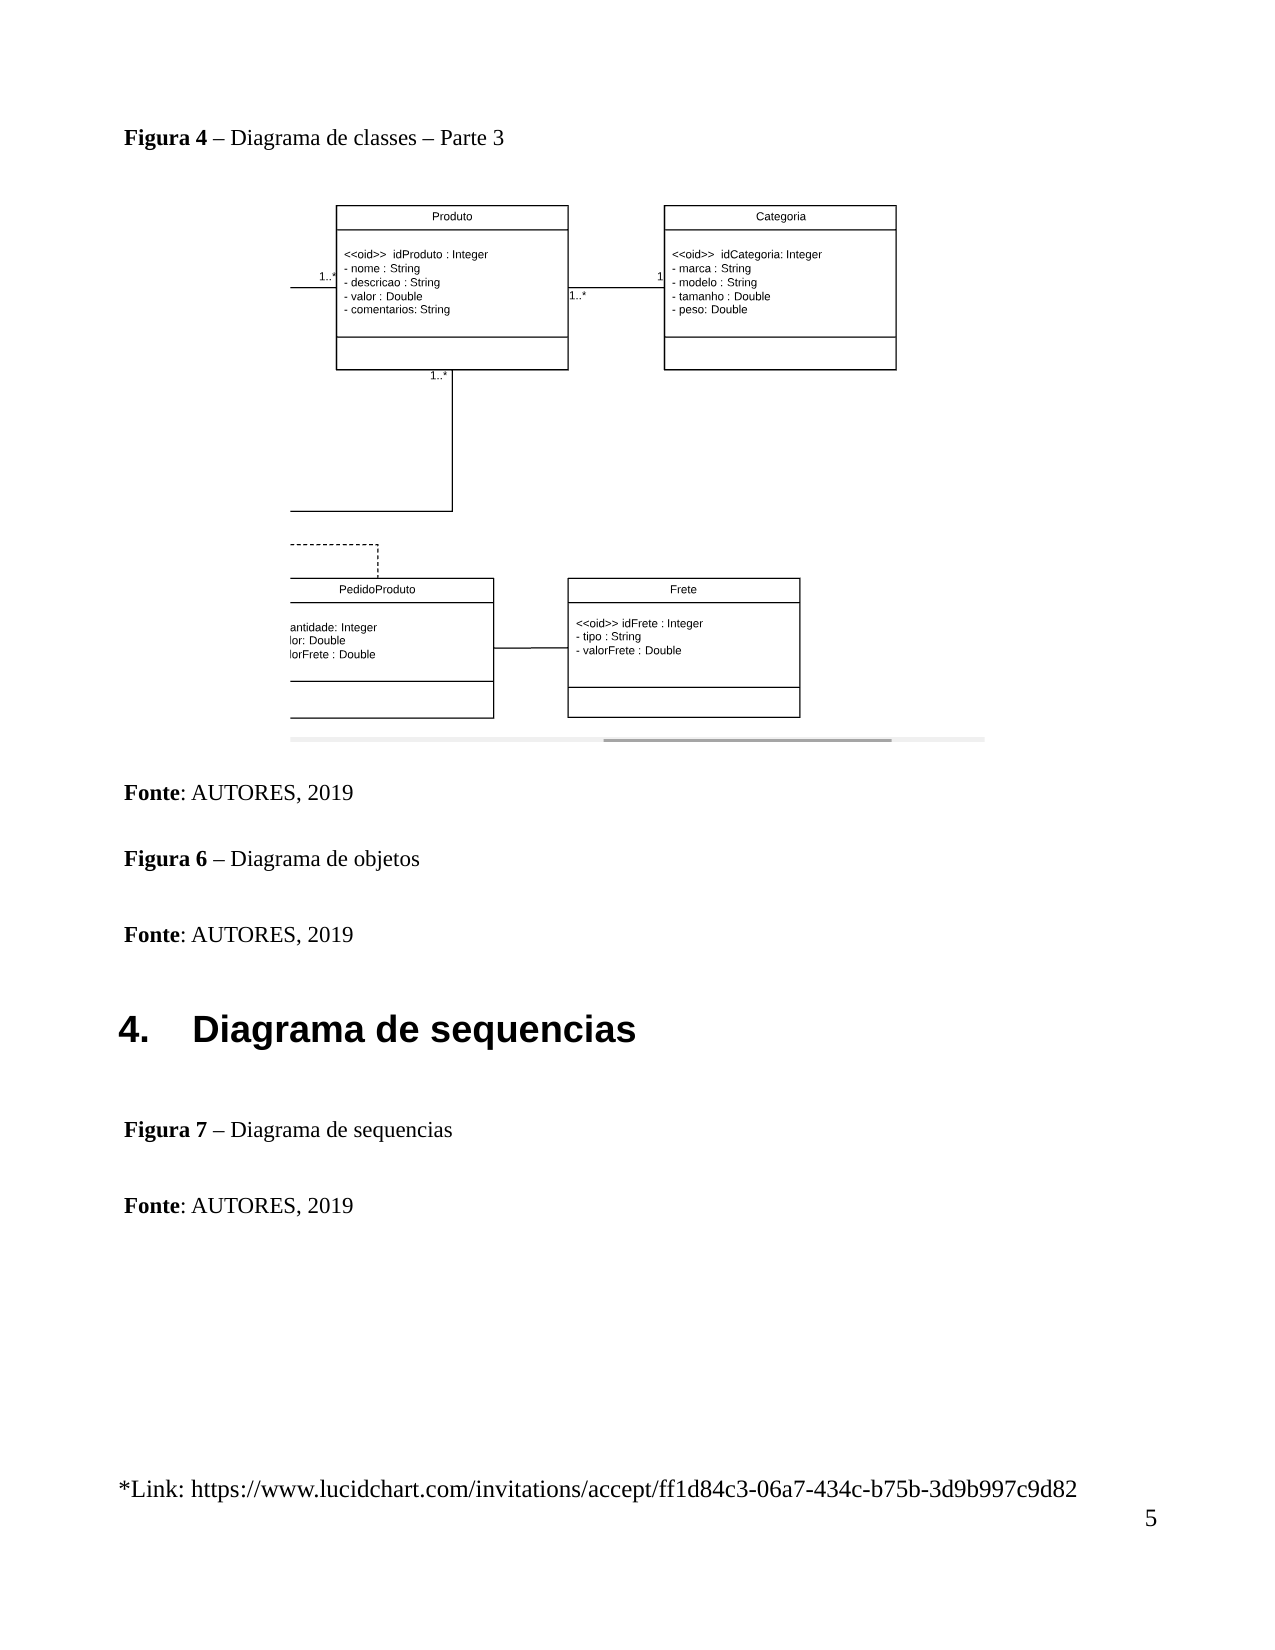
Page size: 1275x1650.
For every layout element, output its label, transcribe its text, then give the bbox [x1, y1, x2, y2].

table_header Figura 4 – Diagrama de classes – Parte 3 [118, 118, 1157, 156]
table_cell Fonte: AUTORES, 2019 [118, 1186, 1157, 1224]
picture [290, 161, 985, 742]
table_cell Fonte: AUTORES, 2019 [118, 773, 1157, 811]
table_header Figura 6 – Diagrama de objetos [118, 840, 1157, 878]
subtitle Diagrama de sequencias [118, 1007, 1157, 1051]
table_cell [118, 1149, 1157, 1186]
table_header Figura 7 – Diagrama de sequencias [118, 1111, 1157, 1148]
table_cell [118, 156, 1157, 773]
table_cell Fonte: AUTORES, 2019 [118, 915, 1157, 953]
table_cell [118, 878, 1157, 915]
